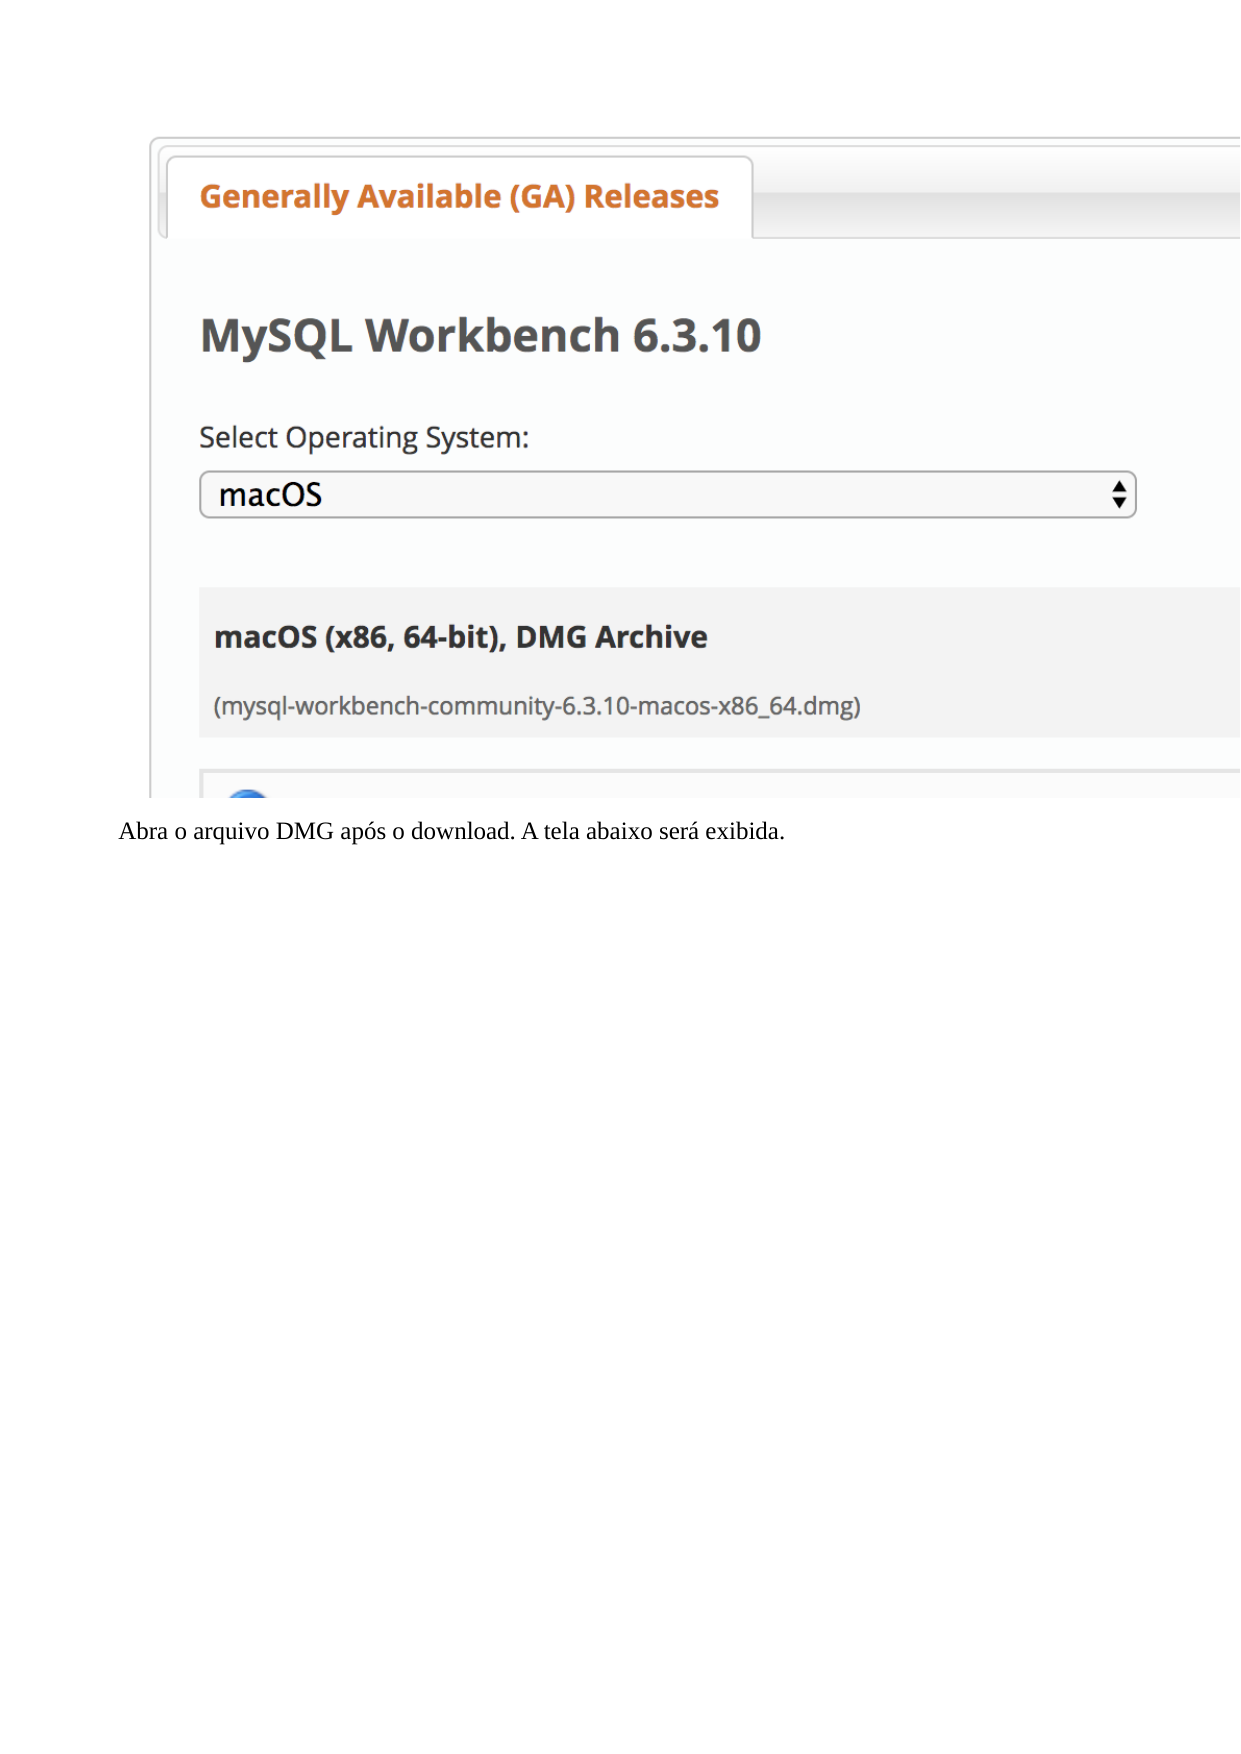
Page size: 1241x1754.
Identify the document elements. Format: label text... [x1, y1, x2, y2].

picture [118, 118, 1241, 798]
text Abra o arquivo DMG após o download. A tela abaixo será exibida. [118, 816, 1122, 845]
